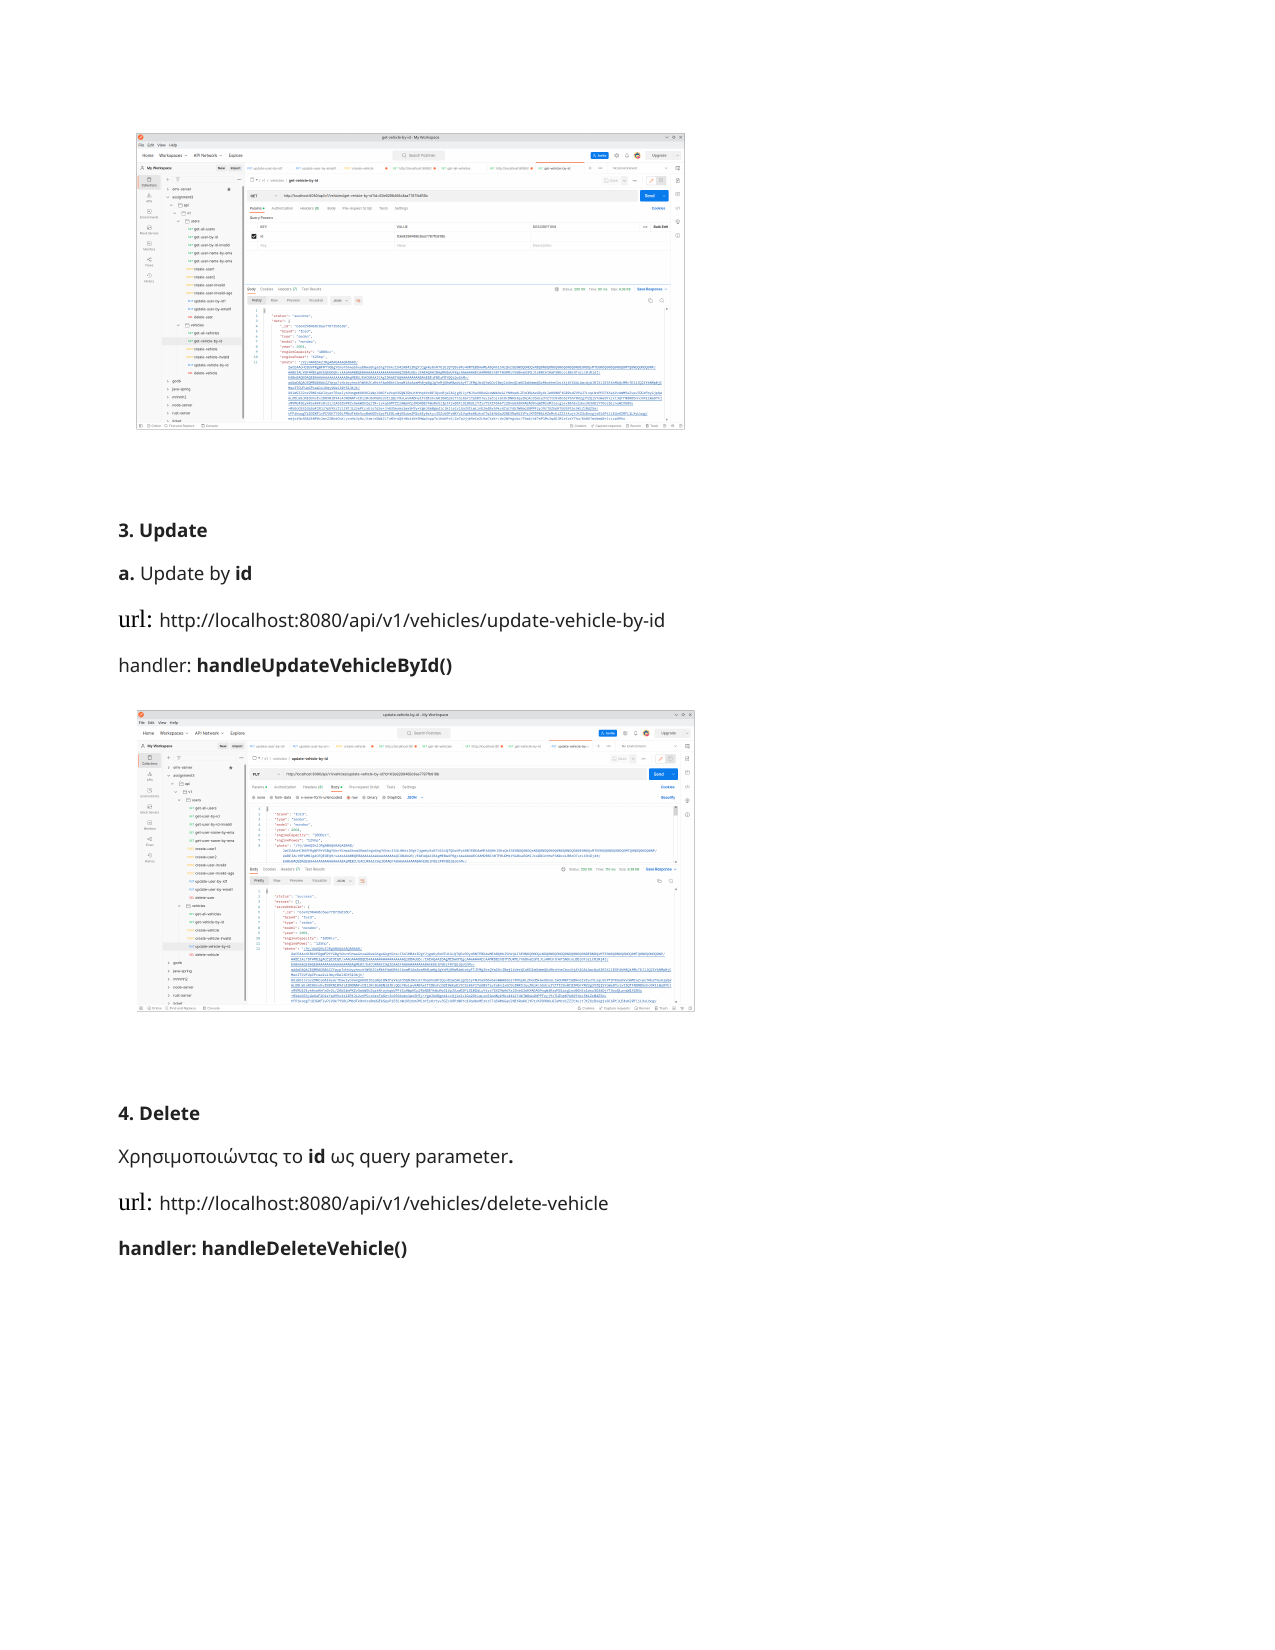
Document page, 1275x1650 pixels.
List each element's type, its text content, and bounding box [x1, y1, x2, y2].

text 3. Update [118, 517, 1157, 542]
text a. Update by id [118, 561, 1157, 586]
text Χρησιμοποιώντας το id ως query parameter. [118, 1144, 1157, 1169]
picture [118, 696, 713, 1034]
text url: http://localhost:8080/api/v1/vehicles/delete-vehicle [118, 1187, 1157, 1216]
text url: http://localhost:8080/api/v1/vehicles/update-vehicle-by-id [118, 604, 1157, 633]
text handler: handleUpdateVehicleById() [118, 652, 1157, 678]
picture [118, 118, 703, 451]
text handler: handleDeleteVehicle() [118, 1235, 1157, 1261]
text 4. Delete [118, 1100, 1157, 1125]
